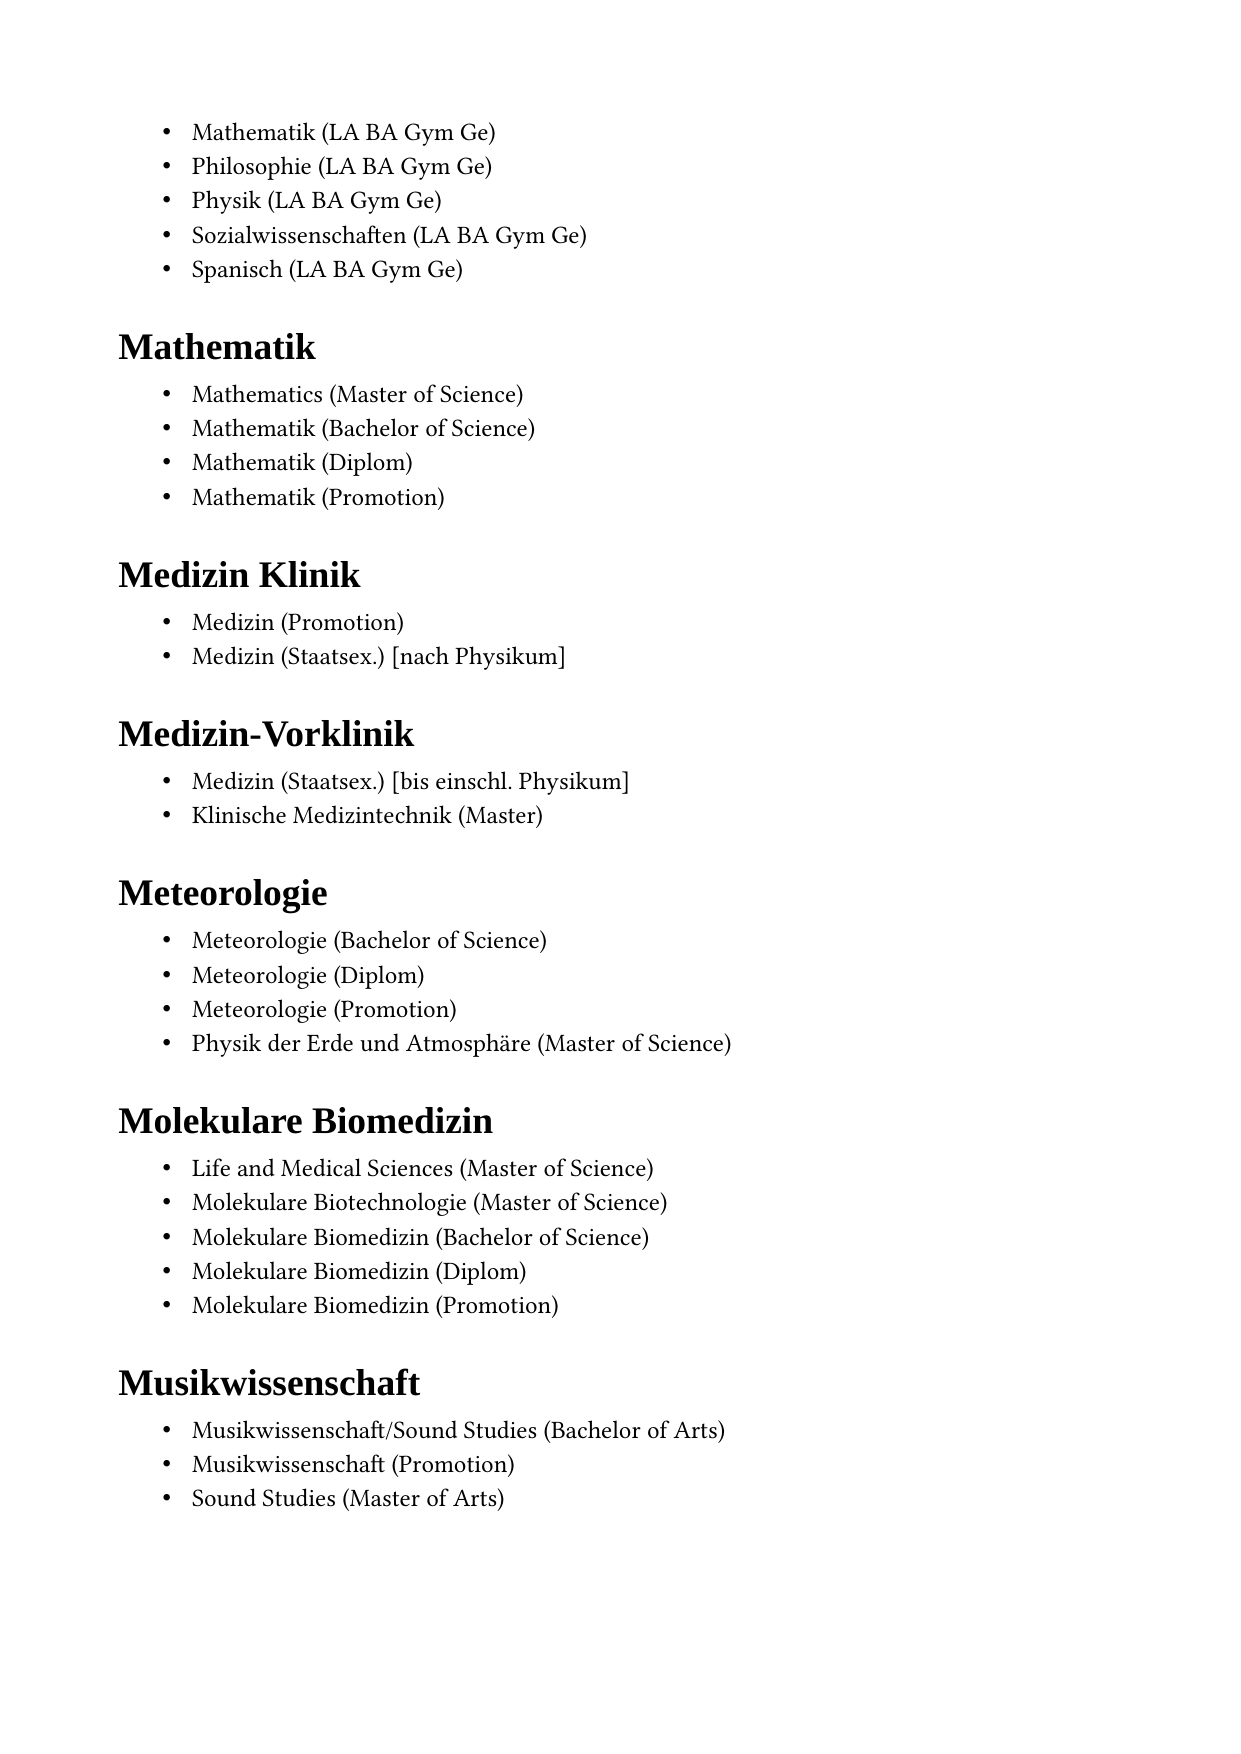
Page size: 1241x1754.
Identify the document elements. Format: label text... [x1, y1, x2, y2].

list Mathematik (Diplom) [162, 448, 1122, 477]
subtitle Molekulare Biomedizin [118, 1098, 1122, 1142]
list Meteorologie (Diplom) [162, 961, 1122, 989]
list Physik (LA BA Gym Ge) [162, 186, 1122, 215]
list Medizin (Staatsex.) [bis einschl. Physikum] [162, 767, 1122, 796]
list Meteorologie (Bachelor of Science) [162, 926, 1122, 955]
list Mathematik (Bachelor of Science) [162, 414, 1122, 443]
list Physik der Erde und Atmosphäre (Master of Science) [162, 1029, 1122, 1057]
list Sozialwissenschaften (LA BA Gym Ge) [162, 221, 1122, 249]
list Klinische Medizintechnik (Master) [162, 801, 1122, 830]
list Molekulare Biomedizin (Bachelor of Science) [162, 1222, 1122, 1251]
list Medizin (Promotion) [162, 608, 1122, 636]
list Spanisch (LA BA Gym Ge) [162, 255, 1122, 283]
list Philosophie (LA BA Gym Ge) [162, 152, 1122, 181]
list Molekulare Biomedizin (Diplom) [162, 1257, 1122, 1285]
list Meteorologie (Promotion) [162, 995, 1122, 1023]
subtitle Musikwissenschaft [118, 1360, 1122, 1403]
list Molekulare Biotechnologie (Master of Science) [162, 1188, 1122, 1217]
subtitle Meteorologie [118, 871, 1122, 914]
list Musikwissenschaft/Sound Studies (Bachelor of Arts) [162, 1416, 1122, 1444]
list Mathematik (LA BA Gym Ge) [162, 118, 1122, 147]
subtitle Medizin-Vorklinik [118, 711, 1122, 754]
list Life and Medical Sciences (Master of Science) [162, 1154, 1122, 1183]
list Molekulare Biomedizin (Promotion) [162, 1291, 1122, 1319]
list Musikwissenschaft (Promotion) [162, 1450, 1122, 1479]
list Mathematik (Promotion) [162, 482, 1122, 511]
subtitle Medizin Klinik [118, 552, 1122, 595]
subtitle Mathematik [118, 324, 1122, 367]
list Medizin (Staatsex.) [nach Physikum] [162, 642, 1122, 670]
list Mathematics (Master of Science) [162, 380, 1122, 408]
list Sound Studies (Master of Arts) [162, 1484, 1122, 1513]
